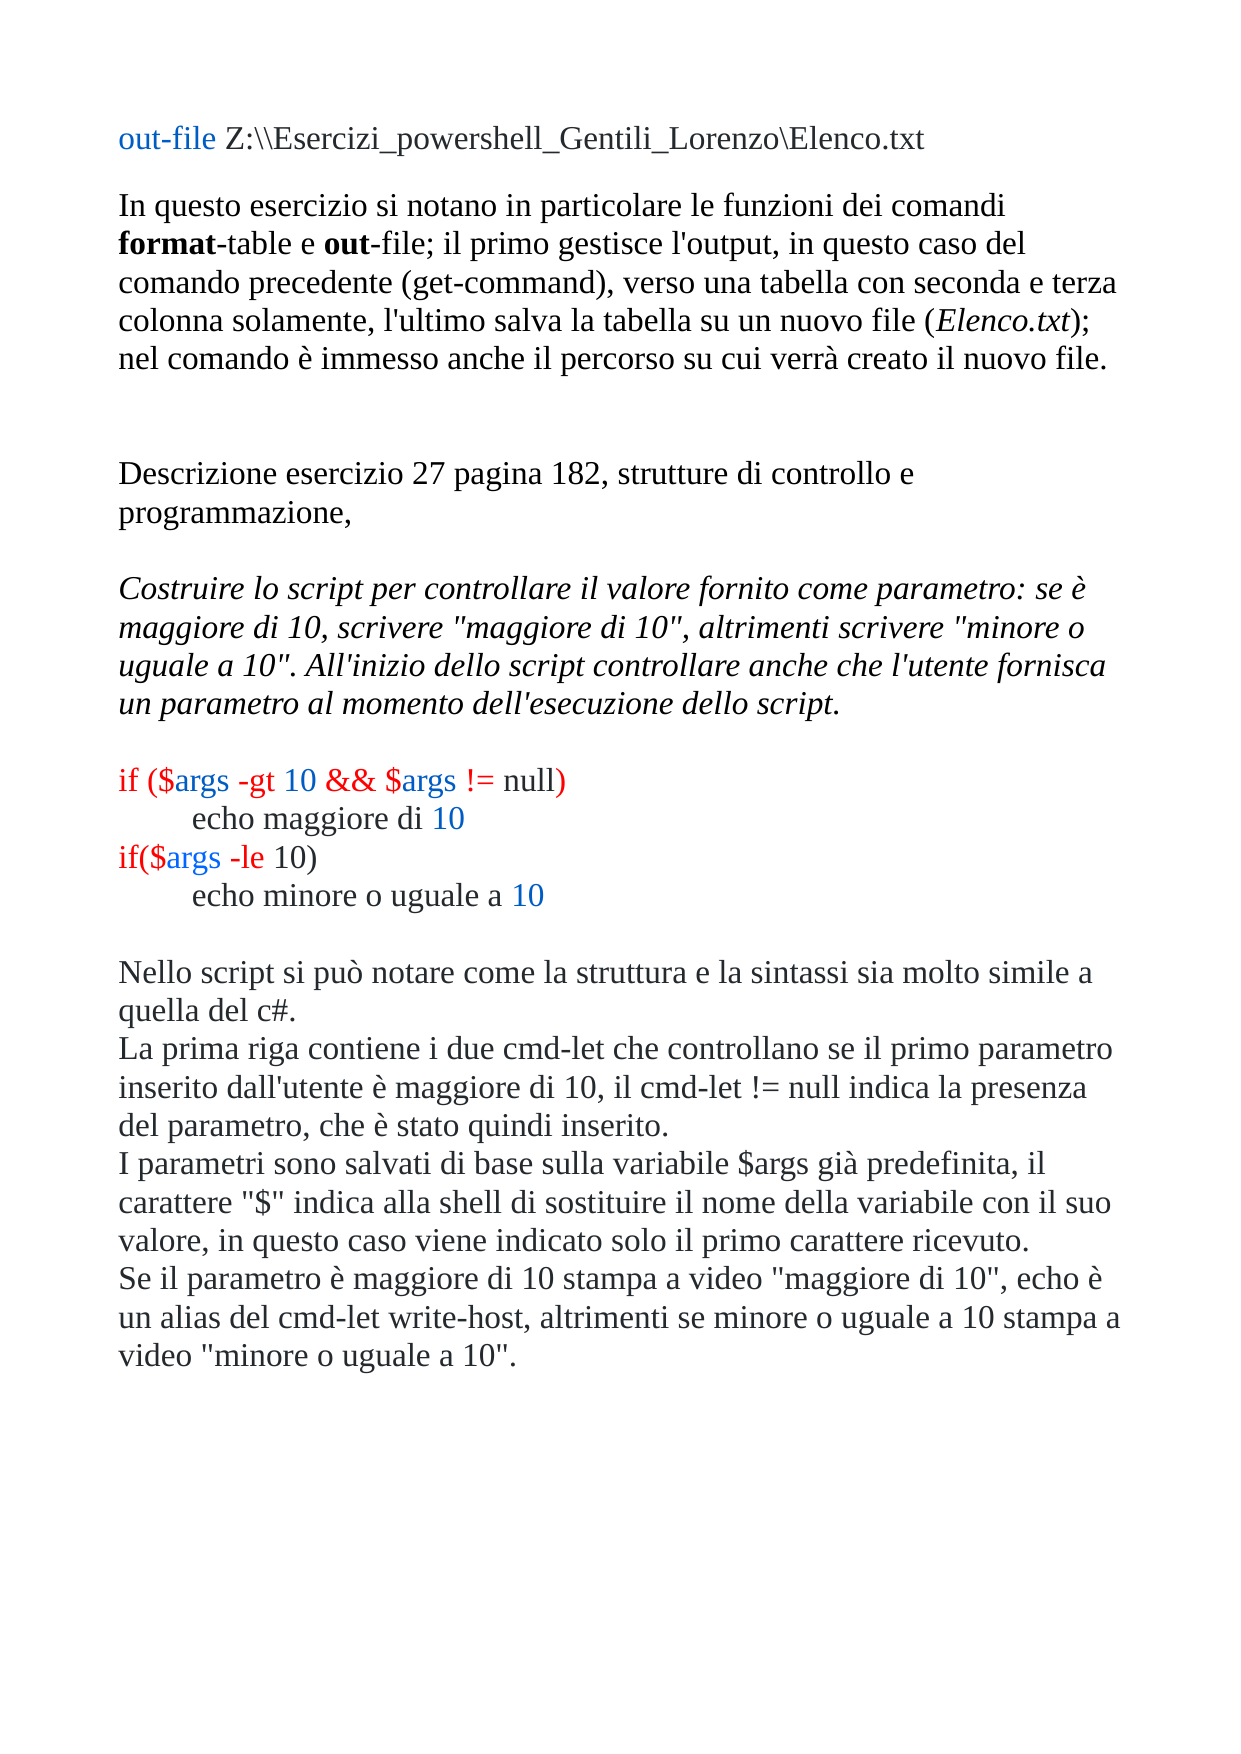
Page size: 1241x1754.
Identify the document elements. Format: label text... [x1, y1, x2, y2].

text if($args -le 10) [118, 837, 1122, 875]
text out-file Z:\\Esercizi_powershell_Gentili_Lorenzo\Elenco.txt [118, 118, 1122, 156]
text Se il parametro è maggiore di 10 stampa a video "maggiore di 10", echo è un alias del cmd-let write-host, altrimenti se minore o uguale a 10 stampa a video "minore o uguale a 10". [118, 1258, 1122, 1373]
text echo maggiore di 10 [118, 798, 1122, 837]
text echo minore o uguale a 10 [118, 875, 1122, 913]
text La prima riga contiene i due cmd-let che controllano se il primo parametro inserito dall'utente è maggiore di 10, il cmd-let != null indica la presenza del parametro, che è stato quindi inserito. [118, 1028, 1122, 1143]
text if ($args -gt 10 && $args != null) [118, 760, 1122, 798]
text I parametri sono salvati di base sulla variabile $args già predefinita, il carattere "$" indica alla shell di sostituire il nome della variabile con il suo valore, in questo caso viene indicato solo il primo carattere ricevuto. [118, 1143, 1122, 1258]
text In questo esercizio si notano in particolare le funzioni dei comandi format-table e out-file; il primo gestisce l'output, in questo caso del comando precedente (get-command), verso una tabella con seconda e terza colonna solamente, l'ultimo salva la tabella su un nuovo file (Elenco.txt); nel comando è immesso anche il percorso su cui verrà creato il nuovo file. [118, 185, 1122, 377]
text Costruire lo script per controllare il valore fornito come parametro: se è maggiore di 10, scrivere "maggiore di 10", altrimenti scrivere "minore o uguale a 10". All'inizio dello script controllare anche che l'utente fornisca un parametro al momento dell'esecuzione dello script. [118, 568, 1122, 722]
text Descrizione esercizio 27 pagina 182, strutture di controllo e programmazione, [118, 453, 1122, 530]
text Nello script si può notare come la struttura e la sintassi sia molto simile a quella del c#. [118, 952, 1122, 1028]
